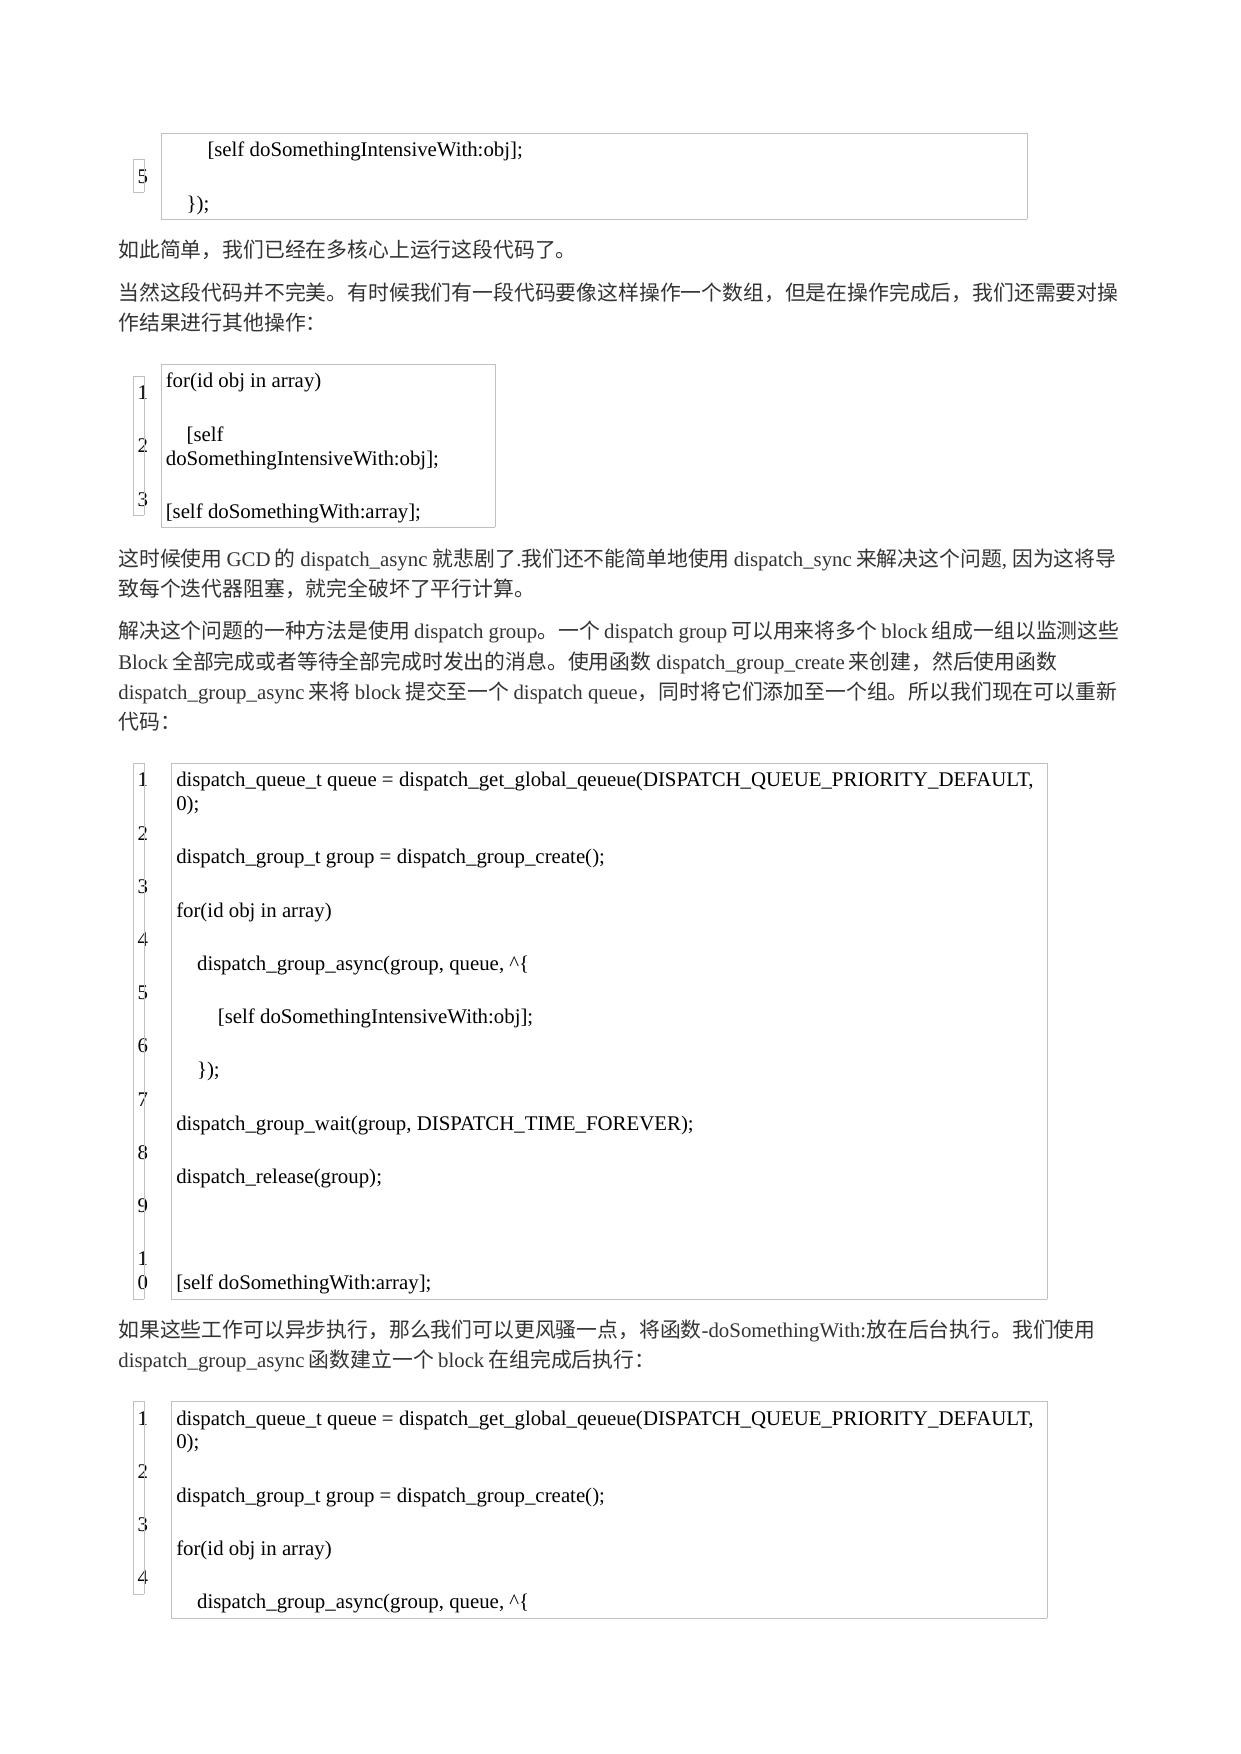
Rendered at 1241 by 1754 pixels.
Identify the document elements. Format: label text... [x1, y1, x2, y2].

text 当然这段代码并不完美。有时候我们有一段代码要像这样操作一个数组，但是在操作完成后，我们还需要对操作结果进行其他操作： [118, 276, 1122, 337]
table_header 1 2 3 4 5 6 7 8 9 10 [118, 748, 157, 1313]
table_header 5 [118, 118, 146, 233]
text 如果这些工作可以异步执行，那么我们可以更风骚一点，将函数-doSomethingWith:放在后台执行。我们使用dispatch_group_async函数建立一个block在组完成后执行： [118, 1313, 1122, 1374]
table_header dispatch_queue_t queue = dispatch_get_global_qeueue(DISPATCH_QUEUE_PRIORITY_DEFAULT, 0); dispatch_group_t group = dispatch_group_create(); for(id obj in array) dispatch_group_async(group, queue, ^{ [157, 1386, 1062, 1632]
table_header 1 2 3 [118, 349, 146, 542]
table_header 1 2 3 4 [118, 1386, 157, 1632]
table_header [self doSomethingIntensiveWith:obj]; }); [146, 118, 1042, 233]
text 这时候使用GCD的 dispatch_async 就悲剧了.我们还不能简单地使用dispatch_sync来解决这个问题, 因为这将导致每个迭代器阻塞，就完全破坏了平行计算。 [118, 542, 1122, 602]
text 解决这个问题的一种方法是使用dispatch group。一个dispatch group可以用来将多个block组成一组以监测这些Block全部完成或者等待全部完成时发出的消息。使用函数 dispatch_group_create来创建，然后使用函数dispatch_group_async来将block提交至一个dispatch queue，同时将它们添加至一个组。所以我们现在可以重新代码： [118, 615, 1122, 736]
table_header for(id obj in array) [self doSomethingIntensiveWith:obj]; [self doSomethingWith:array]; [146, 349, 509, 542]
table_header dispatch_queue_t queue = dispatch_get_global_qeueue(DISPATCH_QUEUE_PRIORITY_DEFAULT, 0); dispatch_group_t group = dispatch_group_create(); for(id obj in array) dispatch_group_async(group, queue, ^{ [self doSomethingIntensiveWith:obj]; }); dispatch_group_wait(group, DISPATCH_TIME_FOREVER); dispatch_release(group); [self doSomethingWith:array]; [157, 748, 1062, 1313]
text 如此简单，我们已经在多核心上运行这段代码了。 [118, 233, 1122, 264]
